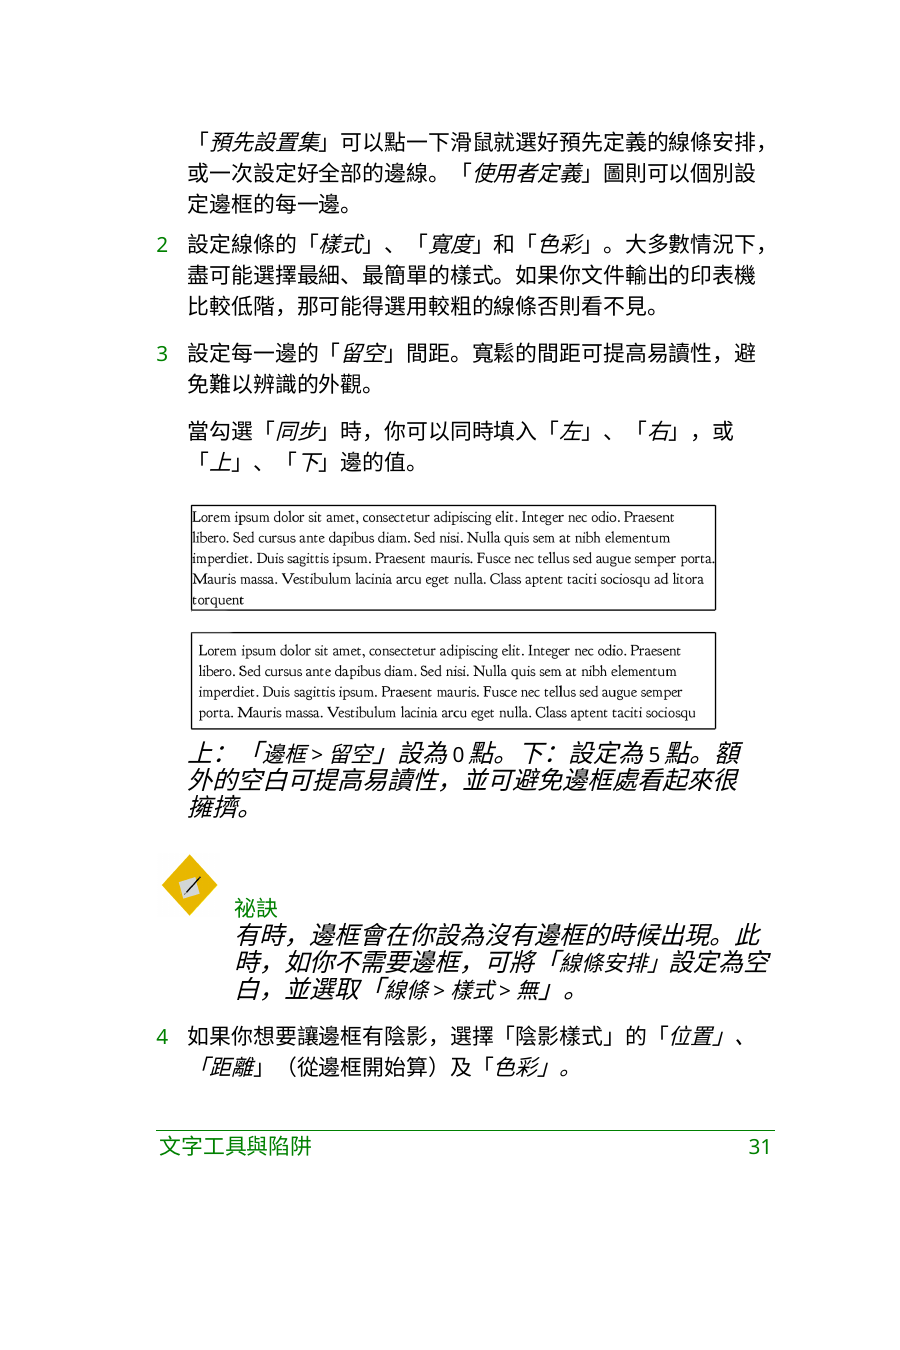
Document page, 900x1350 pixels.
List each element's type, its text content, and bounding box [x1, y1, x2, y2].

table_cell 上：「邊框 > 留空」設為0點。下：設定為5點。額外的空白可提高易讀性，並可避免邊框處看起來很擁擠。 [188, 733, 744, 822]
text 「預先設置集」可以點一下滑鼠就選好預先定義的線條安排，或一次設定好全部的邊線。「使用者定義」圖則可以個別設定邊框的每一邊。 [187, 125, 775, 219]
list 設定線條的「樣式」、「寬度」和「色彩」。大多數情況下，盡可能選擇最細、最簡單的樣式。如果你文件輸出的印表機比較低階，那可能得選用較粗的線條否則看不見。 [156, 227, 775, 321]
list 如果你想要讓邊框有陰影，選擇「陰影樣式」的「位置」、「距離」（從邊框開始算）及「色彩」。 [156, 1019, 775, 1082]
text 有時，邊框會在你設為沒有邊框的時候出現。此時，如你不需要邊框，可將「線條安排」設定為空白，並選取「線條 > 樣式 > 無」。 [234, 922, 775, 1004]
picture [187, 500, 720, 733]
list 祕訣 [156, 853, 775, 922]
table_header [720, 500, 744, 733]
text 當勾選「同步」時，你可以同時填入「左」、「右」，或「上」、「下」邊的值。 [187, 414, 775, 477]
picture [157, 853, 220, 917]
list 設定每一邊的「留空」間距。寬鬆的間距可提高易讀性，避免難以辨識的外觀。 [156, 336, 775, 399]
